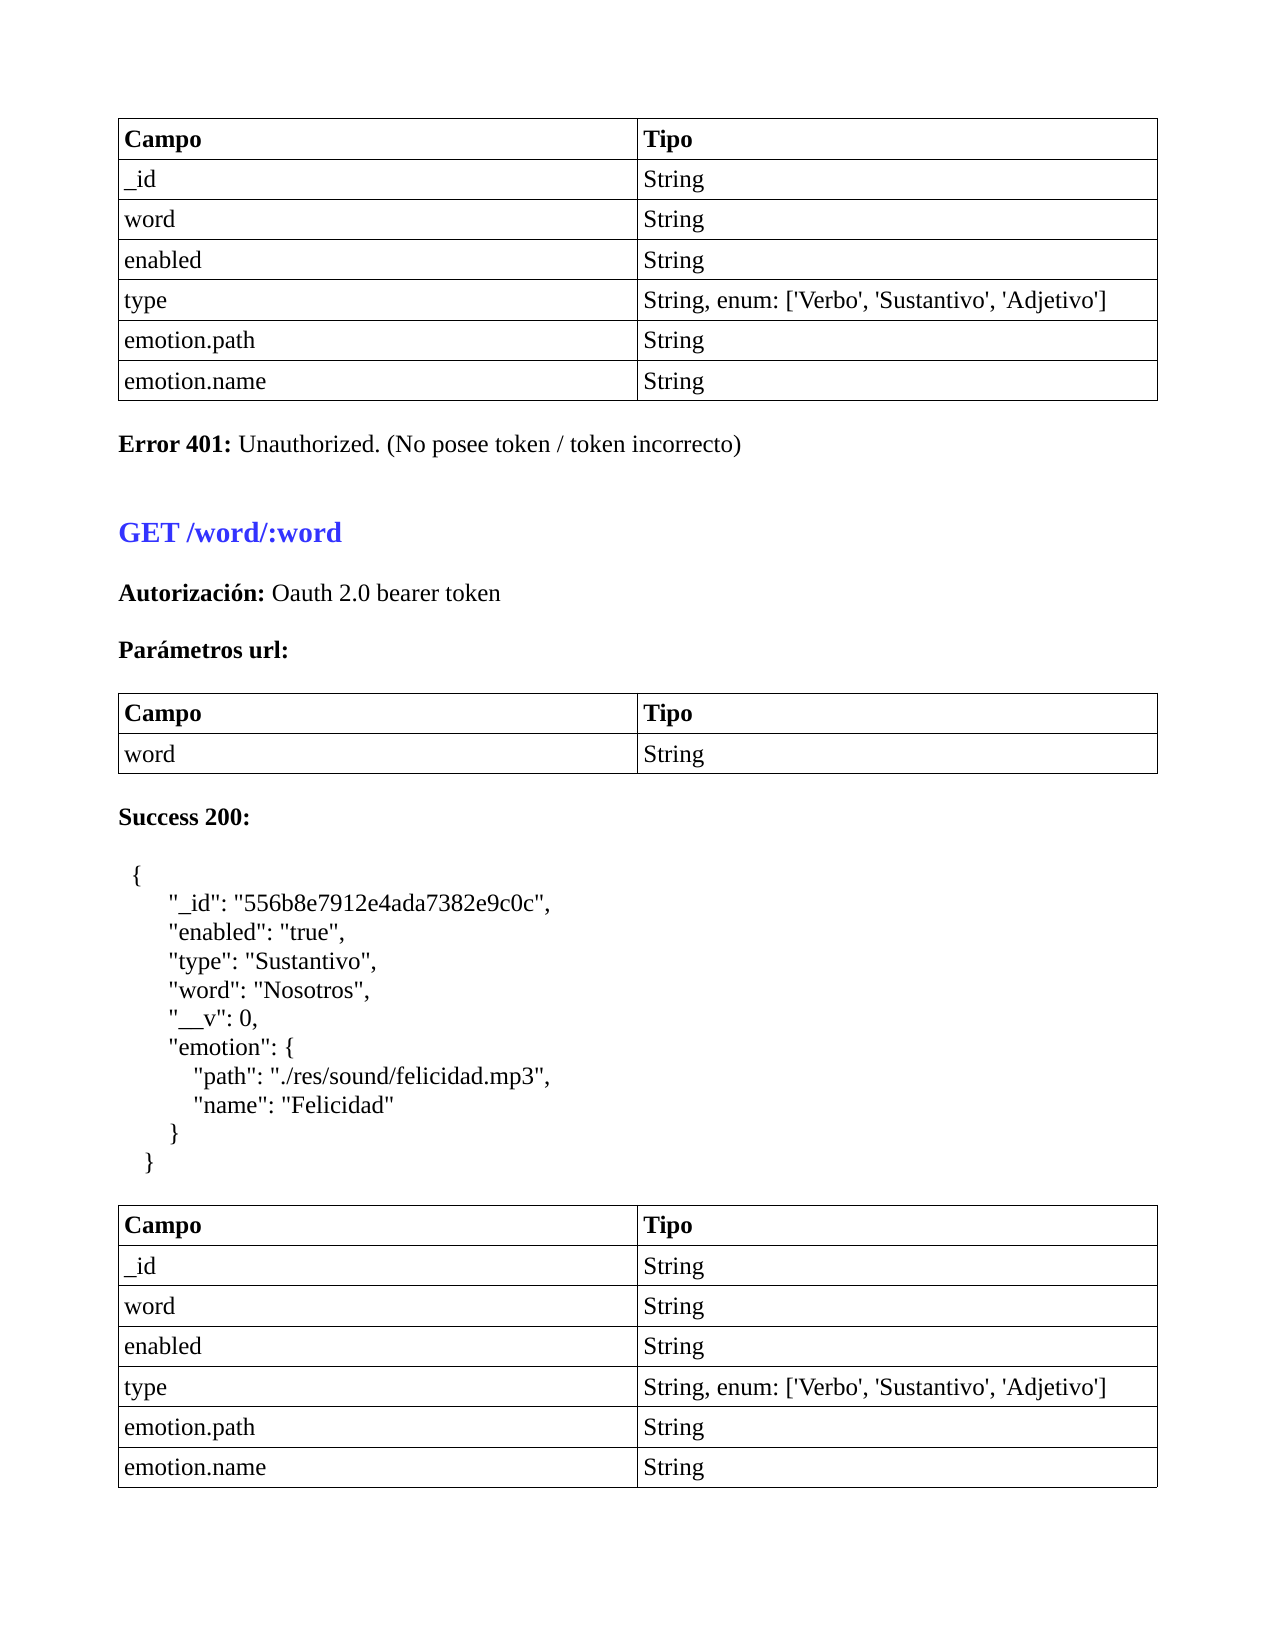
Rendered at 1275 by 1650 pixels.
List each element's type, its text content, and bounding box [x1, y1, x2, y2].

text "__v": 0, [118, 1003, 1157, 1032]
table_cell String [638, 160, 1157, 199]
table_header Tipo [638, 119, 1157, 158]
table_cell enabled [119, 240, 637, 279]
table_cell String, enum: ['Verbo', 'Sustantivo', 'Adjetivo'] [638, 280, 1157, 320]
text GET /word/:word [118, 515, 1157, 549]
text "type": "Sustantivo", [118, 946, 1157, 975]
table_cell emotion.name [119, 1448, 637, 1487]
text } [118, 1147, 1157, 1176]
table_cell emotion.name [119, 361, 637, 400]
text { [118, 860, 1157, 888]
text "word": "Nosotros", [118, 975, 1157, 1003]
text Parámetros url: [118, 635, 1157, 664]
table_cell emotion.path [119, 1407, 637, 1447]
table_cell word [119, 734, 637, 773]
table_cell String [638, 1286, 1157, 1326]
table_cell emotion.path [119, 321, 637, 360]
table_header Tipo [638, 694, 1157, 733]
text "name": "Felicidad" [118, 1090, 1157, 1118]
table_cell enabled [119, 1327, 637, 1366]
table_header Campo [119, 1206, 637, 1245]
table_cell String [638, 1448, 1157, 1487]
table_cell _id [119, 160, 637, 199]
text "_id": "556b8e7912e4ada7382e9c0c", [118, 888, 1157, 917]
table_cell String [638, 200, 1157, 239]
text "enabled": "true", [118, 917, 1157, 946]
table_cell String [638, 734, 1157, 773]
table_cell word [119, 200, 637, 239]
table_cell String [638, 1407, 1157, 1447]
text Success 200: [118, 802, 1157, 831]
text "emotion": { [118, 1032, 1157, 1061]
table_cell String [638, 361, 1157, 400]
table_header Campo [119, 694, 637, 733]
table_header Tipo [638, 1206, 1157, 1245]
table_cell word [119, 1286, 637, 1326]
text Error 401: Unauthorized. (No posee token / token incorrecto) [118, 429, 1157, 458]
text } [118, 1118, 1157, 1147]
text Autorización: Oauth 2.0 bearer token [118, 578, 1157, 606]
table_cell String, enum: ['Verbo', 'Sustantivo', 'Adjetivo'] [638, 1367, 1157, 1406]
text "path": "./res/sound/felicidad.mp3", [118, 1061, 1157, 1090]
table_cell type [119, 280, 637, 320]
table_cell String [638, 321, 1157, 360]
table_cell _id [119, 1246, 637, 1285]
table_cell type [119, 1367, 637, 1406]
table_cell String [638, 1246, 1157, 1285]
table_cell String [638, 240, 1157, 279]
table_cell String [638, 1327, 1157, 1366]
table_header Campo [119, 119, 637, 158]
